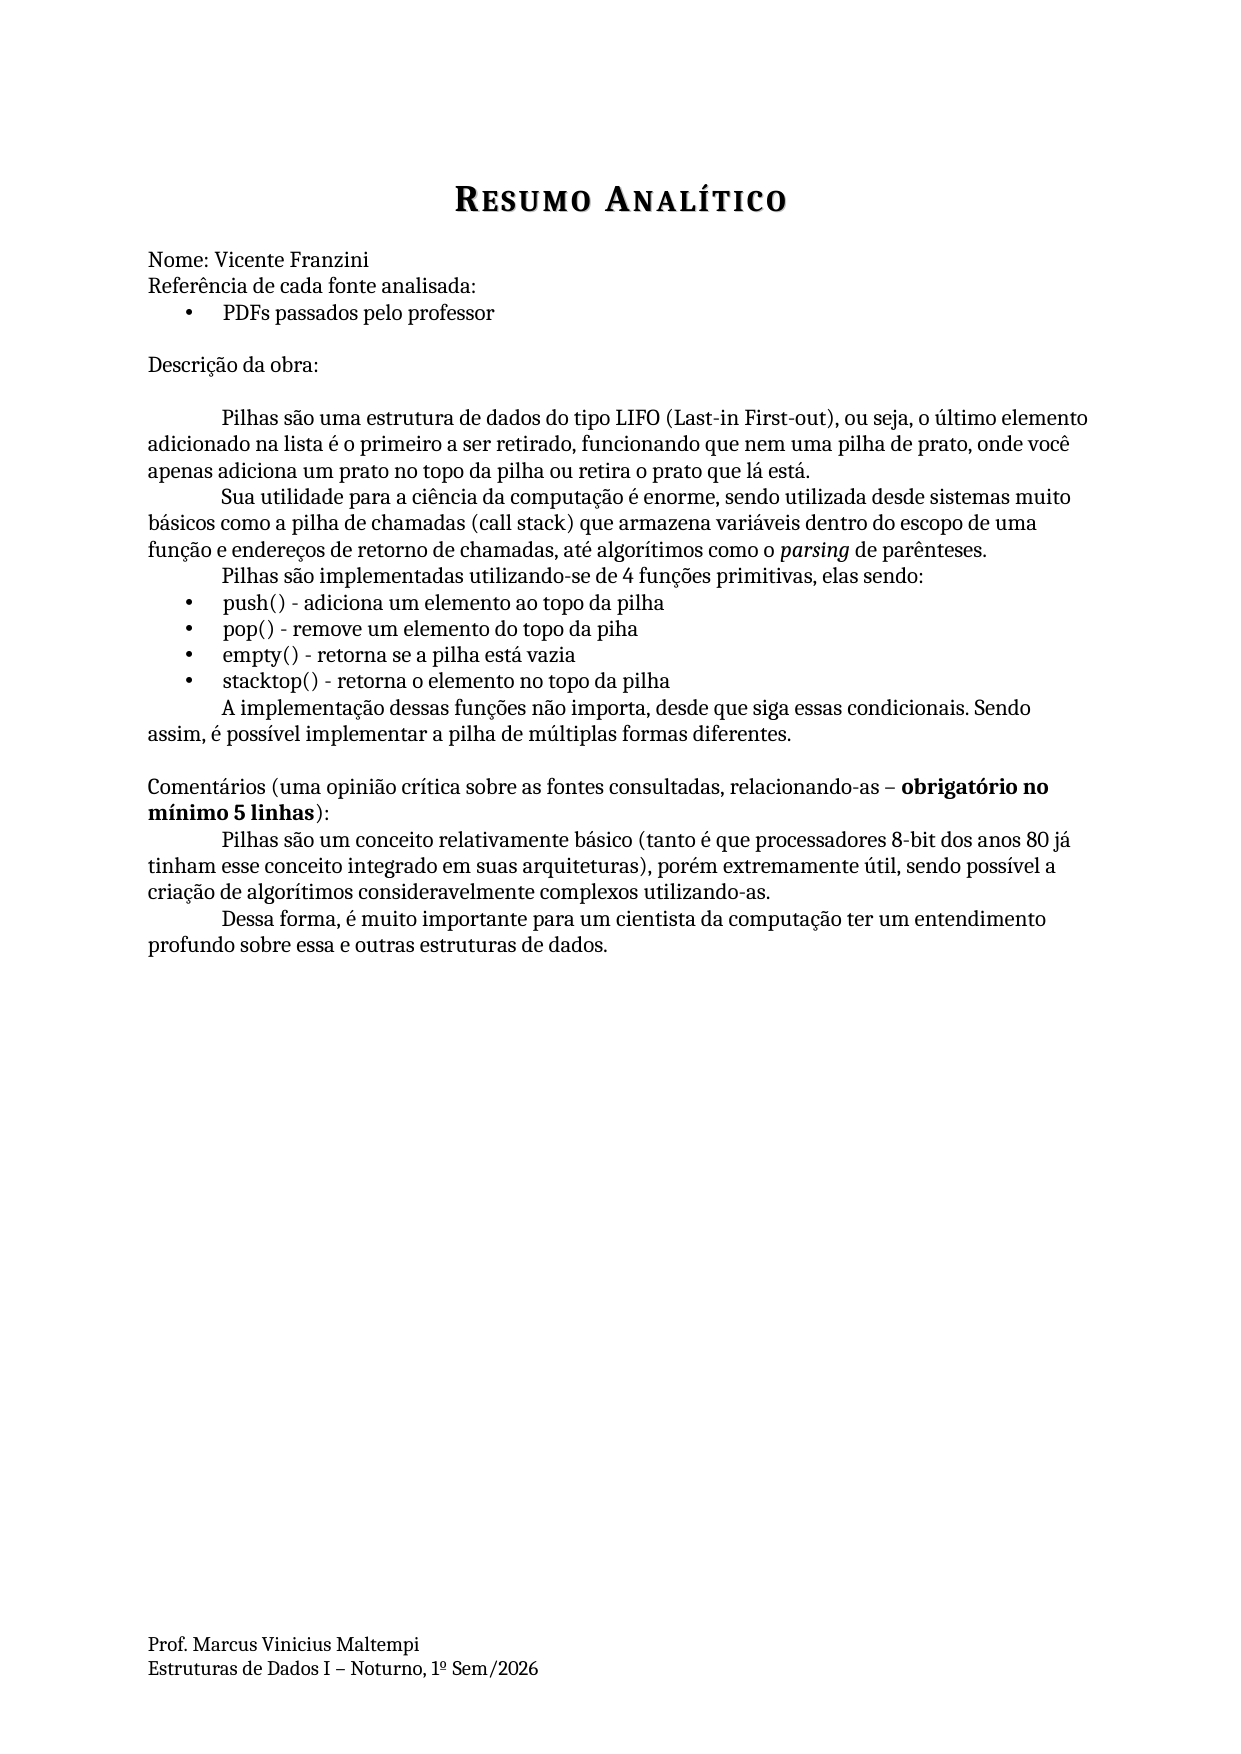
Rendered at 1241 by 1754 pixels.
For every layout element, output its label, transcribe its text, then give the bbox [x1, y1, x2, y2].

text Pilhas são implementadas utilizando-se de 4 funções primitivas, elas sendo: [148, 563, 1092, 589]
text Sua utilidade para a ciência da computação é enorme, sendo utilizada desde sistemas muito básicos como a pilha de chamadas (call stack) que armazena variáveis dentro do escopo de uma função e endereços de retorno de chamadas, até algorítimos como o parsing de parênteses. [148, 484, 1092, 563]
list pop() - remove um elemento do topo da piha [185, 616, 1092, 642]
text Dessa forma, é muito importante para um cientista da computação ter um entendimento profundo sobre essa e outras estruturas de dados. [148, 906, 1092, 958]
list PDFs passados pelo professor [185, 299, 1092, 326]
text Descrição da obra: [148, 352, 1092, 378]
list push() - adiciona um elemento ao topo da pilha [185, 589, 1092, 616]
text Nome: Vicente Franzini [148, 247, 1092, 273]
text Comentários (uma opinião crítica sobre as fontes consultadas, relacionando-as – obrigatório no mínimo 5 linhas): [148, 774, 1092, 826]
text Referência de cada fonte analisada: [148, 273, 1092, 299]
list stacktop() - retorna o elemento no topo da pilha [185, 668, 1092, 695]
text A implementação dessas funções não importa, desde que siga essas condicionais. Sendo assim, é possível implementar a pilha de múltiplas formas diferentes. [148, 695, 1092, 747]
list empty() - retorna se a pilha está vazia [185, 642, 1092, 668]
text Pilhas são uma estrutura de dados do tipo LIFO (Last-in First-out), ou seja, o último elemento adicionado na lista é o primeiro a ser retirado, funcionando que nem uma pilha de prato, onde você apenas adiciona um prato no topo da pilha ou retira o prato que lá está. [148, 405, 1092, 484]
text Pilhas são um conceito relativamente básico (tanto é que processadores 8-bit dos anos 80 já tinham esse conceito integrado em suas arquiteturas), porém extremamente útil, sendo possível a criação de algorítimos consideravelmente complexos utilizando-as. [148, 826, 1092, 906]
text Resumo Analítico [148, 177, 1092, 220]
